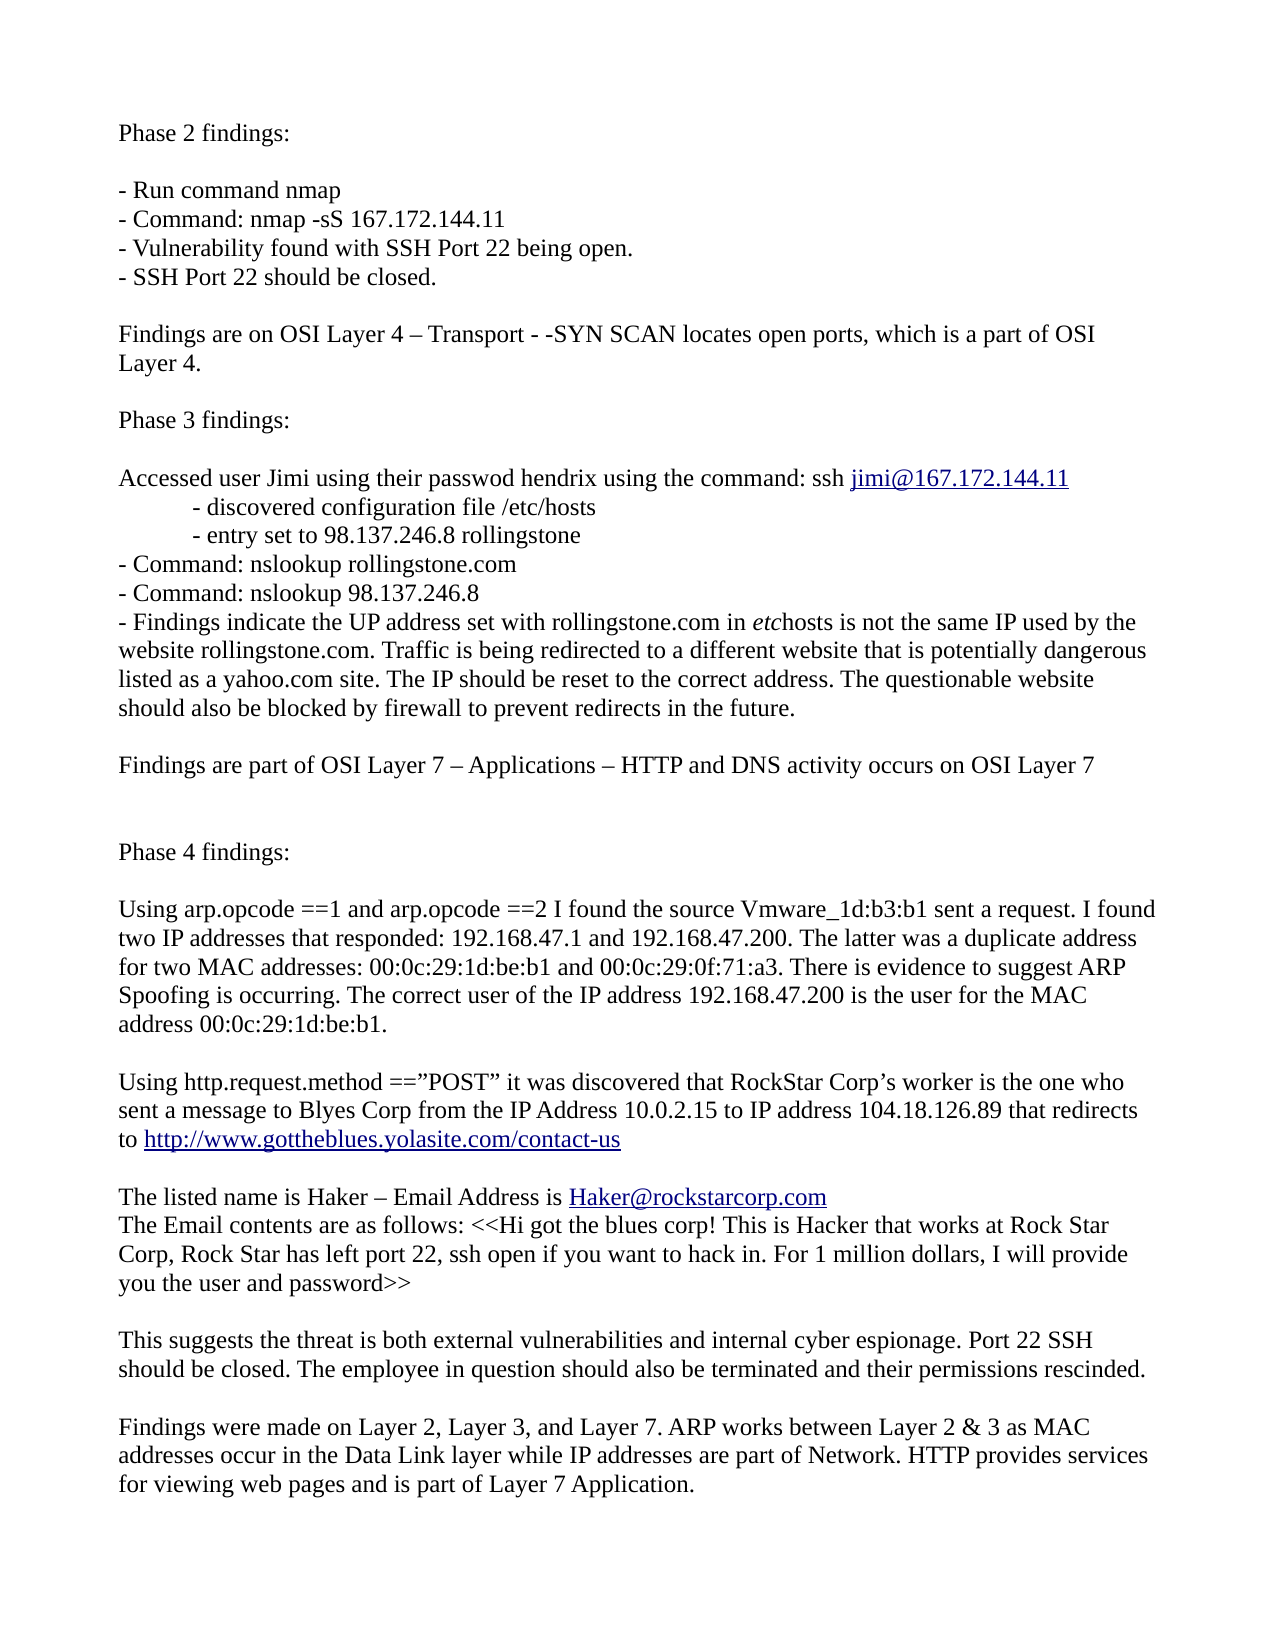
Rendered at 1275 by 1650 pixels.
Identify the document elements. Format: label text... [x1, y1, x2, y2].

text Findings are part of OSI Layer 7 – Applications – HTTP and DNS activity occurs on OSI Layer 7 [118, 751, 1157, 779]
text - Run command nmap [118, 176, 1157, 204]
text - Findings indicate the UP address set with rollingstone.com in etchosts is not the same IP used by the website rollingstone.com. Traffic is being redirected to a different website that is potentially dangerous listed as a yahoo.com site. The IP should be reset to the correct address. The questionable website should also be blocked by firewall to prevent redirects in the future. [118, 607, 1157, 722]
text Findings are on OSI Layer 4 – Transport - -SYN SCAN locates open ports, which is a part of OSI Layer 4. [118, 319, 1157, 377]
text Findings were made on Layer 2, Layer 3, and Layer 7. ARP works between Layer 2 & 3 as MAC addresses occur in the Data Link layer while IP addresses are part of Network. HTTP provides services for viewing web pages and is part of Layer 7 Application. [118, 1412, 1157, 1498]
text - SSH Port 22 should be closed. [118, 262, 1157, 291]
text - Command: nslookup rollingstone.com [118, 549, 1157, 578]
text Phase 4 findings: [118, 837, 1157, 866]
text Phase 3 findings: [118, 406, 1157, 434]
text The Email contents are as follows: <<Hi got the blues corp! This is Hacker that works at Rock Star Corp, Rock Star has left port 22, ssh open if you want to hack in. For 1 million dollars, I will provide you the user and password>> [118, 1211, 1157, 1297]
text Using http.request.method ==”POST” it was discovered that RockStar Corp’s worker is the one who sent a message to Blyes Corp from the IP Address 10.0.2.15 to IP address 104.18.126.89 that redirects to http://www.gottheblues.yolasite.com/contact-us [118, 1067, 1157, 1153]
text - entry set to 98.137.246.8 rollingstone [118, 521, 1157, 549]
text Accessed user Jimi using their passwod hendrix using the command: ssh jimi@167.172.144.11 - discovered configuration file /etc/hosts [118, 463, 1157, 521]
text - Command: nmap -sS 167.172.144.11 [118, 204, 1157, 233]
text Phase 2 findings: [118, 118, 1157, 147]
text - Vulnerability found with SSH Port 22 being open. [118, 233, 1157, 262]
text The listed name is Haker – Email Address is Haker@rockstarcorp.com [118, 1182, 1157, 1211]
text Using arp.opcode ==1 and arp.opcode ==2 I found the source Vmware_1d:b3:b1 sent a request. I found two IP addresses that responded: 192.168.47.1 and 192.168.47.200. The latter was a duplicate address for two MAC addresses: 00:0c:29:1d:be:b1 and 00:0c:29:0f:71:a3. There is evidence to suggest ARP Spoofing is occurring. The correct user of the IP address 192.168.47.200 is the user for the MAC address 00:0c:29:1d:be:b1. [118, 894, 1157, 1038]
text - Command: nslookup 98.137.246.8 [118, 578, 1157, 607]
text This suggests the threat is both external vulnerabilities and internal cyber espionage. Port 22 SSH should be closed. The employee in question should also be terminated and their permissions rescinded. [118, 1326, 1157, 1383]
